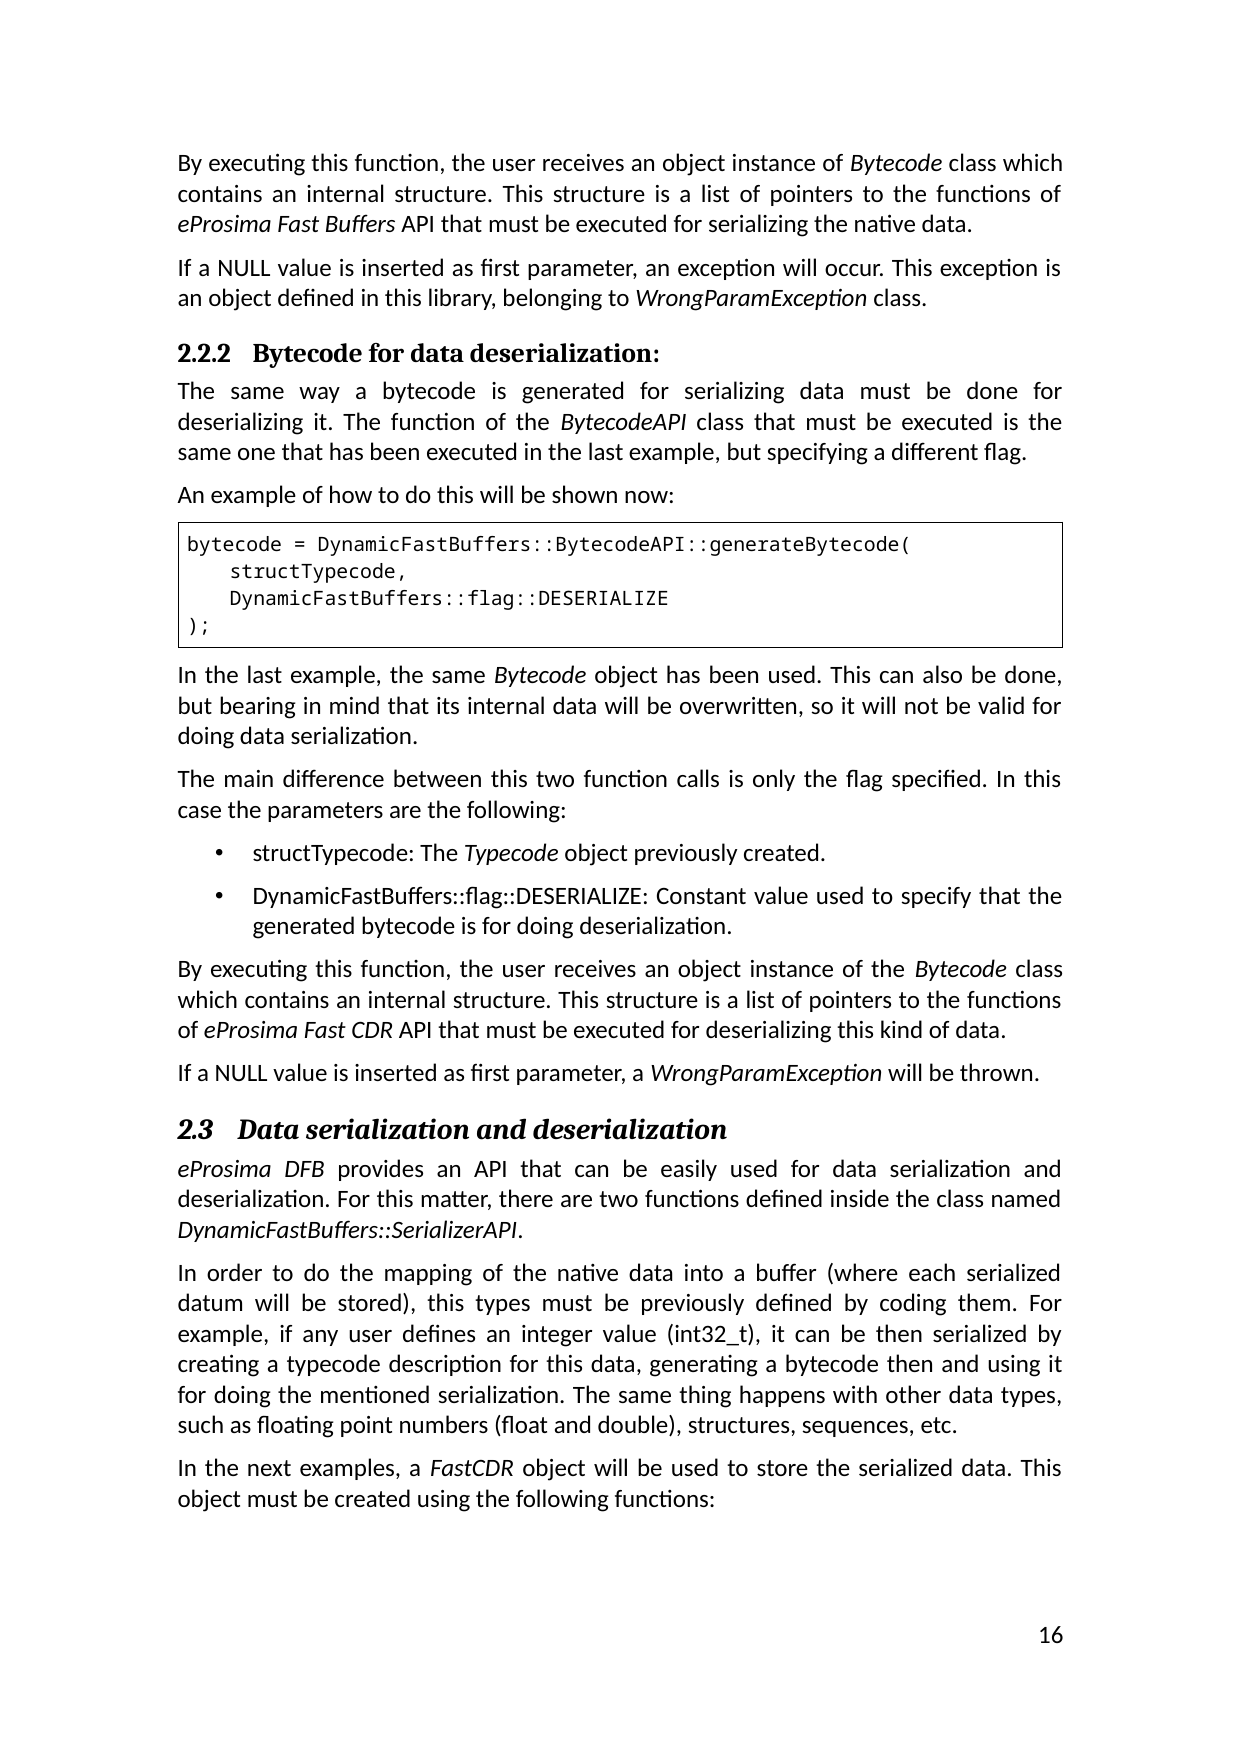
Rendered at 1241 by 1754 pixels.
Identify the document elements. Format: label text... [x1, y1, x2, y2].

text The same way a bytecode is generated for serializing data must be done for deserializing it. The function of the BytecodeAPI class that must be executed is the same one that has been executed in the last example, but specifying a different flag. [177, 375, 1063, 467]
list structTypecode: The Typecode object previously created. [215, 837, 1063, 867]
text DynamicFastBuffers::flag::DESERIALIZE [187, 584, 1053, 611]
text The main difference between this two function calls is only the flag specified. In this case the parameters are the following: [177, 763, 1063, 824]
text By executing this function, the user receives an object instance of the Bytecode class which contains an internal structure. This structure is a list of pointers to the functions of eProsima Fast CDR API that must be executed for deserializing this kind of data. [177, 953, 1063, 1045]
subtitle Bytecode for data deserialization: [177, 338, 1063, 369]
list DynamicFastBuffers::flag::DESERIALIZE: Constant value used to specify that the generated bytecode is for doing deserialization. [215, 880, 1063, 941]
text An example of how to do this will be shown now: [177, 479, 1063, 510]
text If a NULL value is inserted as first parameter, an exception will occur. This exception is an object defined in this library, belonging to WrongParamException class. [177, 252, 1063, 313]
text eProsima DFB provides an API that can be easily used for data serialization and deserialization. For this matter, there are two functions defined inside the class named DynamicFastBuffers::SerializerAPI. [177, 1153, 1063, 1244]
subtitle Data serialization and deserialization [177, 1113, 1063, 1147]
text structTypecode, [187, 557, 1053, 584]
text If a NULL value is inserted as first parameter, a WrongParamException will be thrown. [177, 1057, 1063, 1088]
text bytecode = DynamicFastBuffers::BytecodeAPI::generateBytecode( [187, 531, 1053, 557]
text In the next examples, a FastCDR object will be used to store the serialized data. This object must be created using the following functions: [177, 1452, 1063, 1513]
text In order to do the mapping of the native data into a buffer (where each serialized datum will be stored), this types must be previously defined by coding them. For example, if any user defines an integer value (int32_t), it can be then serialized by creating a typecode description for this data, generating a bytecode then and using it for doing the mentioned serialization. The same thing happens with other data types, such as floating point numbers (float and double), structures, sequences, etc. [177, 1257, 1063, 1440]
text [179, 523, 1062, 647]
text In the last example, the same Bytecode object has been used. This can also be done, but bearing in mind that its internal data will be overwritten, so it will not be valid for doing data serialization. [177, 523, 1063, 751]
text By executing this function, the user receives an object instance of Bytecode class which contains an internal structure. This structure is a list of pointers to the functions of eProsima Fast Buffers API that must be executed for serializing the native data. [177, 148, 1063, 239]
text ); [187, 611, 1053, 638]
